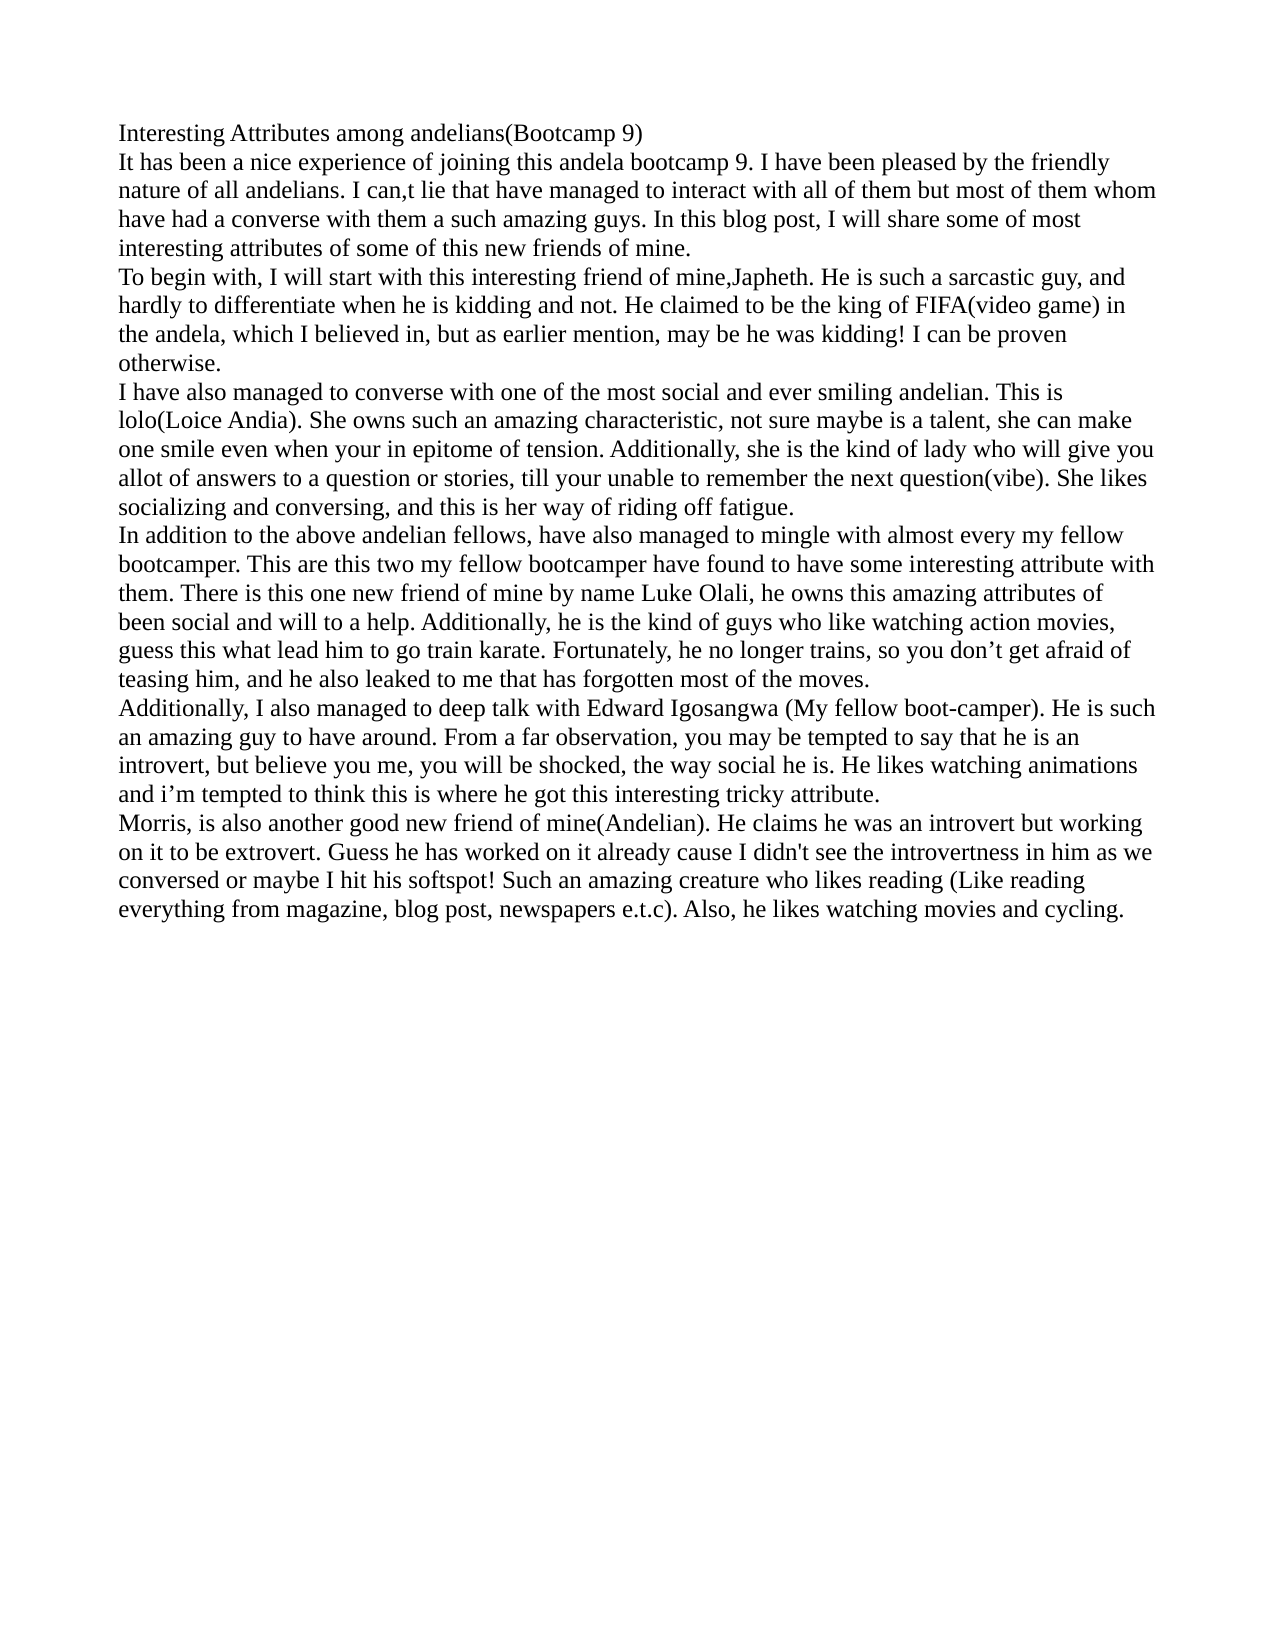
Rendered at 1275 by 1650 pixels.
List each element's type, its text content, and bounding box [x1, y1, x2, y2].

text Morris, is also another good new friend of mine(Andelian). He claims he was an introvert but working on it to be extrovert. Guess he has worked on it already cause I didn't see the introvertness in him as we conversed or maybe I hit his softspot! Such an amazing creature who likes reading (Like reading everything from magazine, blog post, newspapers e.t.c). Also, he likes watching movies and cycling. [118, 808, 1157, 923]
text In addition to the above andelian fellows, have also managed to mingle with almost every my fellow bootcamper. This are this two my fellow bootcamper have found to have some interesting attribute with them. There is this one new friend of mine by name Luke Olali, he owns this amazing attributes of been social and will to a help. Additionally, he is the kind of guys who like watching action movies, guess this what lead him to go train karate. Fortunately, he no longer trains, so you don’t get afraid of teasing him, and he also leaked to me that has forgotten most of the moves. [118, 521, 1157, 693]
text I have also managed to converse with one of the most social and ever smiling andelian. This is lolo(Loice Andia). She owns such an amazing characteristic, not sure maybe is a talent, she can make one smile even when your in epitome of tension. Additionally, she is the kind of lady who will give you allot of answers to a question or stories, till your unable to remember the next question(vibe). She likes socializing and conversing, and this is her way of riding off fatigue. [118, 377, 1157, 521]
text Additionally, I also managed to deep talk with Edward Igosangwa (My fellow boot-camper). He is such an amazing guy to have around. From a far observation, you may be tempted to say that he is an introvert, but believe you me, you will be shocked, the way social he is. He likes watching animations and i’m tempted to think this is where he got this interesting tricky attribute. [118, 693, 1157, 808]
text To begin with, I will start with this interesting friend of mine,Japheth. He is such a sarcastic guy, and hardly to differentiate when he is kidding and not. He claimed to be the king of FIFA(video game) in the andela, which I believed in, but as earlier mention, may be he was kidding! I can be proven otherwise. [118, 262, 1157, 377]
text It has been a nice experience of joining this andela bootcamp 9. I have been pleased by the friendly nature of all andelians. I can,t lie that have managed to interact with all of them but most of them whom have had a converse with them a such amazing guys. In this blog post, I will share some of most interesting attributes of some of this new friends of mine. [118, 147, 1157, 262]
text Interesting Attributes among andelians(Bootcamp 9) [118, 118, 1157, 147]
